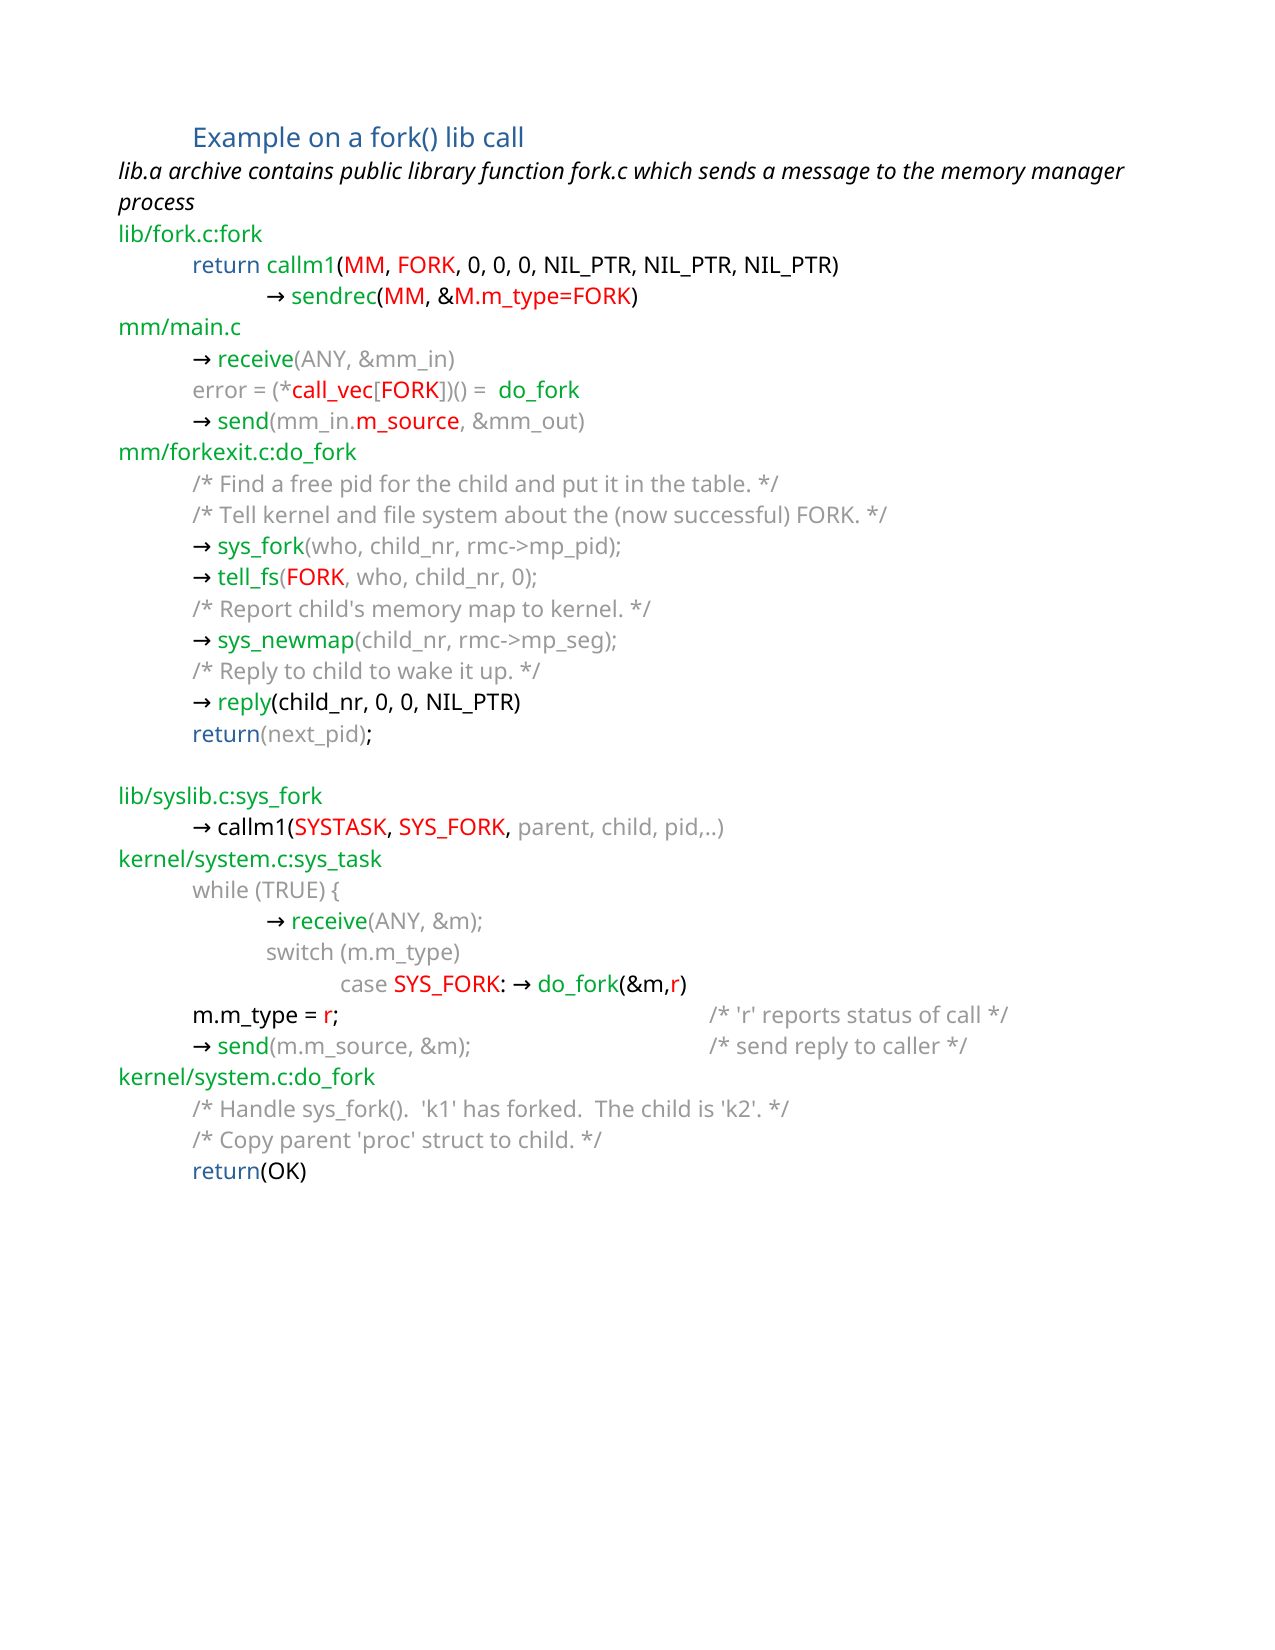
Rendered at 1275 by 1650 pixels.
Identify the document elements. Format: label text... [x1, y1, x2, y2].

text → receive(ANY, &m); [118, 905, 1157, 936]
text /* Reply to child to wake it up. */ [118, 655, 1157, 686]
text return(next_pid); [118, 717, 1157, 749]
text mm/forkexit.c:do_fork [118, 436, 1157, 467]
text /* Report child's memory map to kernel. */ [118, 592, 1157, 624]
text → send(mm_in.m_source, &mm_out) [118, 405, 1157, 436]
text lib/fork.c:fork [118, 217, 1157, 249]
text case SYS_FORK: → do_fork(&m,r) [118, 967, 1157, 999]
text → sys_fork(who, child_nr, rmc->mp_pid); [118, 530, 1157, 561]
text → receive(ANY, &mm_in) [118, 342, 1157, 374]
text error = (*call_vec[FORK])() = do_fork [118, 374, 1157, 405]
text /* Copy parent 'proc' struct to child. */ [118, 1124, 1157, 1155]
text mm/main.c [118, 311, 1157, 342]
text switch (m.m_type) [118, 936, 1157, 967]
text /* Handle sys_fork(). 'k1' has forked. The child is 'k2'. */ [118, 1092, 1157, 1124]
text return callm1(MM, FORK, 0, 0, 0, NIL_PTR, NIL_PTR, NIL_PTR) [118, 249, 1157, 280]
text → tell_fs(FORK, who, child_nr, 0); [118, 561, 1157, 592]
text return(OK) [118, 1155, 1157, 1186]
text → sendrec(MM, &M.m_type=FORK) [118, 280, 1157, 311]
text lib/syslib.c:sys_fork [118, 780, 1157, 811]
text → sys_newmap(child_nr, rmc->mp_seg); [118, 624, 1157, 655]
text → send(m.m_source, &m); /* send reply to caller */ [118, 1030, 1157, 1061]
text → callm1(SYSTASK, SYS_FORK, parent, child, pid,..) [118, 811, 1157, 842]
text /* Tell kernel and file system about the (now successful) FORK. */ [118, 499, 1157, 530]
text while (TRUE) { [118, 874, 1157, 905]
text /* Find a free pid for the child and put it in the table. */ [118, 467, 1157, 499]
text lib.a archive contains public library function fork.c which sends a message to the memory manager process [118, 155, 1157, 217]
text m.m_type = r; /* 'r' reports status of call */ [118, 999, 1157, 1030]
text kernel/system.c:do_fork [118, 1061, 1157, 1092]
text → reply(child_nr, 0, 0, NIL_PTR) [118, 686, 1157, 717]
text kernel/system.c:sys_task [118, 842, 1157, 874]
text Example on a fork() lib call [118, 118, 1157, 155]
